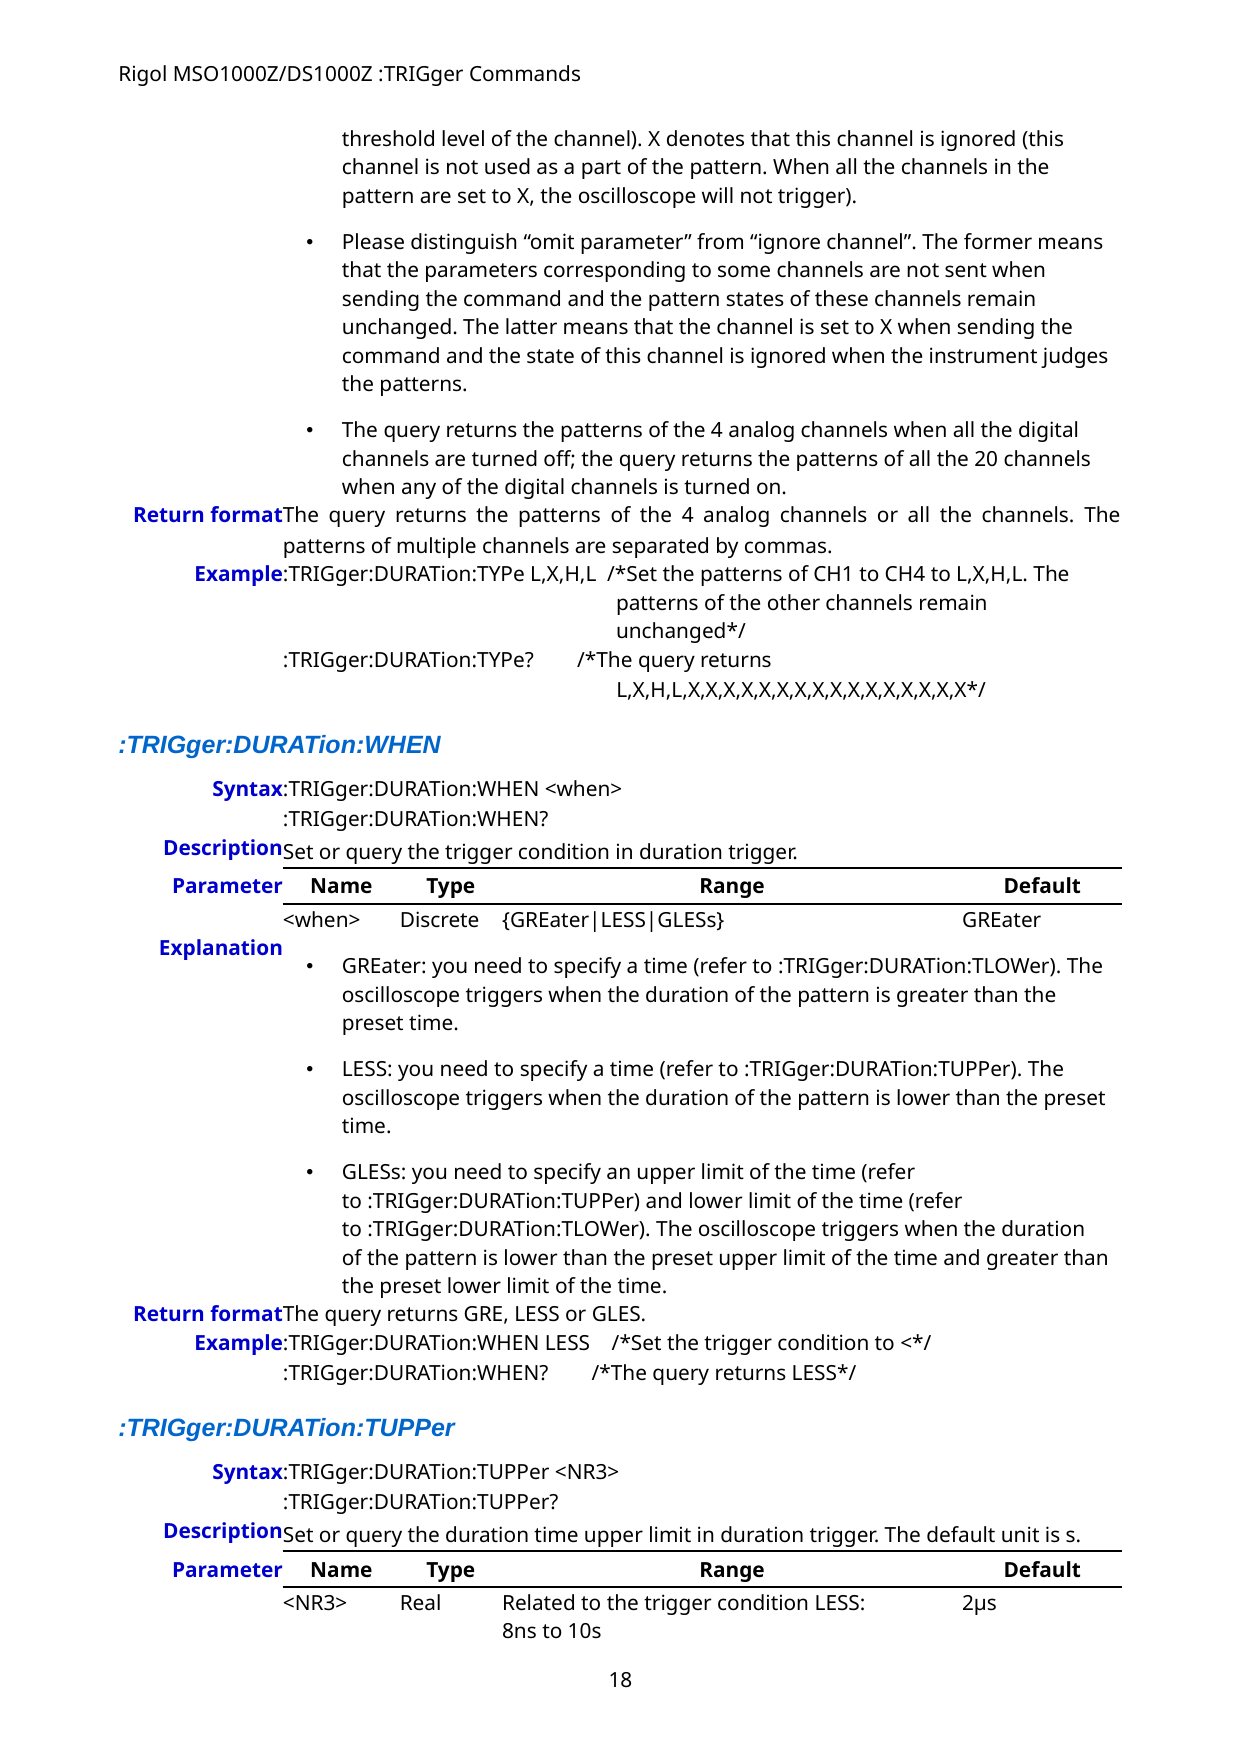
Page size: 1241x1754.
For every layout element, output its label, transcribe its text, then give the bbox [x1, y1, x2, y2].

table_header Syntax [118, 1457, 283, 1516]
table_cell Set or query the duration time upper limit in duration trigger. The default unit is s. [283, 1516, 1122, 1550]
table_cell Explanation [118, 934, 283, 1299]
table_cell Example [118, 1328, 283, 1387]
table_cell Range [502, 1552, 962, 1586]
table_header :TRIGger:DURATion:TUPPer <NR3> :TRIGger:DURATion:TUPPer? [283, 1457, 1122, 1516]
table_cell GREater [962, 905, 1122, 933]
table_cell Discrete [399, 905, 502, 933]
table_header Syntax [118, 774, 283, 833]
table_cell threshold level of the channel). X denotes that this channel is ignored (this channel is not used as a part of the pattern. When all the channels in the pattern are set to X, the oscilloscope will not trigger). Please distinguish “omit parameter” from “ignore channel”. The former means that the parameters corresponding to some channels are not sent when sending the command and the pattern states of these channels remain unchanged. The latter means that the channel is set to X when sending the command and the state of this channel is ignored when the instrument judges the patterns. The query returns the patterns of the 4 analog channels when all the digital channels are turned off; the query returns the patterns of all the 20 channels when any of the digital channels is turned on. [283, 106, 1122, 501]
table_cell :TRIGger:DURATion:TYPe L,X,H,L /*Set the patterns of CH1 to CH4 to L,X,H,L. The patterns of the other channels remain unchanged*/ :TRIGger:DURATion:TYPe? /*The query returns L,X,H,L,X,X,X,X,X,X,X,X,X,X,X,X,X,X,X,X*/ [283, 560, 1122, 704]
table_cell Return format [118, 1300, 283, 1328]
table_cell Description [118, 1516, 283, 1550]
table_cell [118, 903, 283, 933]
subtitle :TRIGger:DURATion:WHEN [118, 730, 1122, 759]
table_cell Name [283, 1552, 399, 1586]
table_cell The query returns the patterns of the 4 analog channels or all the channels. The patterns of multiple channels are separated by commas. [283, 501, 1122, 559]
table_cell GREater: you need to specify a time (refer to :TRIGger:DURATion:TLOWer). The oscilloscope triggers when the duration of the pattern is greater than the preset time. LESS: you need to specify a time (refer to :TRIGger:DURATion:TUPPer). The oscilloscope triggers when the duration of the pattern is lower than the preset time. GLESs: you need to specify an upper limit of the time (refer to :TRIGger:DURATion:TUPPer) and lower limit of the time (refer to :TRIGger:DURATion:TLOWer). The oscilloscope triggers when the duration of the pattern is lower than the preset upper limit of the time and greater than the preset lower limit of the time. [283, 934, 1122, 1299]
table_cell :TRIGger:DURATion:WHEN LESS /*Set the trigger condition to <*/ :TRIGger:DURATion:WHEN? /*The query returns LESS*/ [283, 1328, 1122, 1387]
table_cell Example [118, 560, 283, 704]
table_cell Range [502, 869, 962, 903]
table_cell Default [962, 1552, 1122, 1586]
table_cell Default [962, 869, 1122, 903]
table_cell Name [283, 869, 399, 903]
table_cell <NR3> [283, 1588, 399, 1645]
table_cell {GREater|LESS|GLESs} [502, 905, 962, 933]
table_cell Type [399, 1552, 502, 1586]
table_cell Return format [118, 501, 283, 559]
table_header :TRIGger:DURATion:WHEN <when> :TRIGger:DURATion:WHEN? [283, 774, 1122, 833]
table_cell Set or query the trigger condition in duration trigger. [283, 833, 1122, 867]
table_cell [118, 106, 283, 501]
table_cell Description [118, 833, 283, 867]
table_cell Parameter [118, 1550, 283, 1586]
table_cell Parameter [118, 867, 283, 903]
table_cell 2μs [962, 1588, 1122, 1645]
table_cell [118, 1586, 283, 1645]
table_cell Real [399, 1588, 502, 1645]
table_cell <when> [283, 905, 399, 933]
subtitle :TRIGger:DURATion:TUPPer [118, 1413, 1122, 1442]
table_cell The query returns GRE, LESS or GLES. [283, 1300, 1122, 1328]
table_cell Type [399, 869, 502, 903]
table_cell Related to the trigger condition LESS: 8ns to 10s [502, 1588, 962, 1645]
